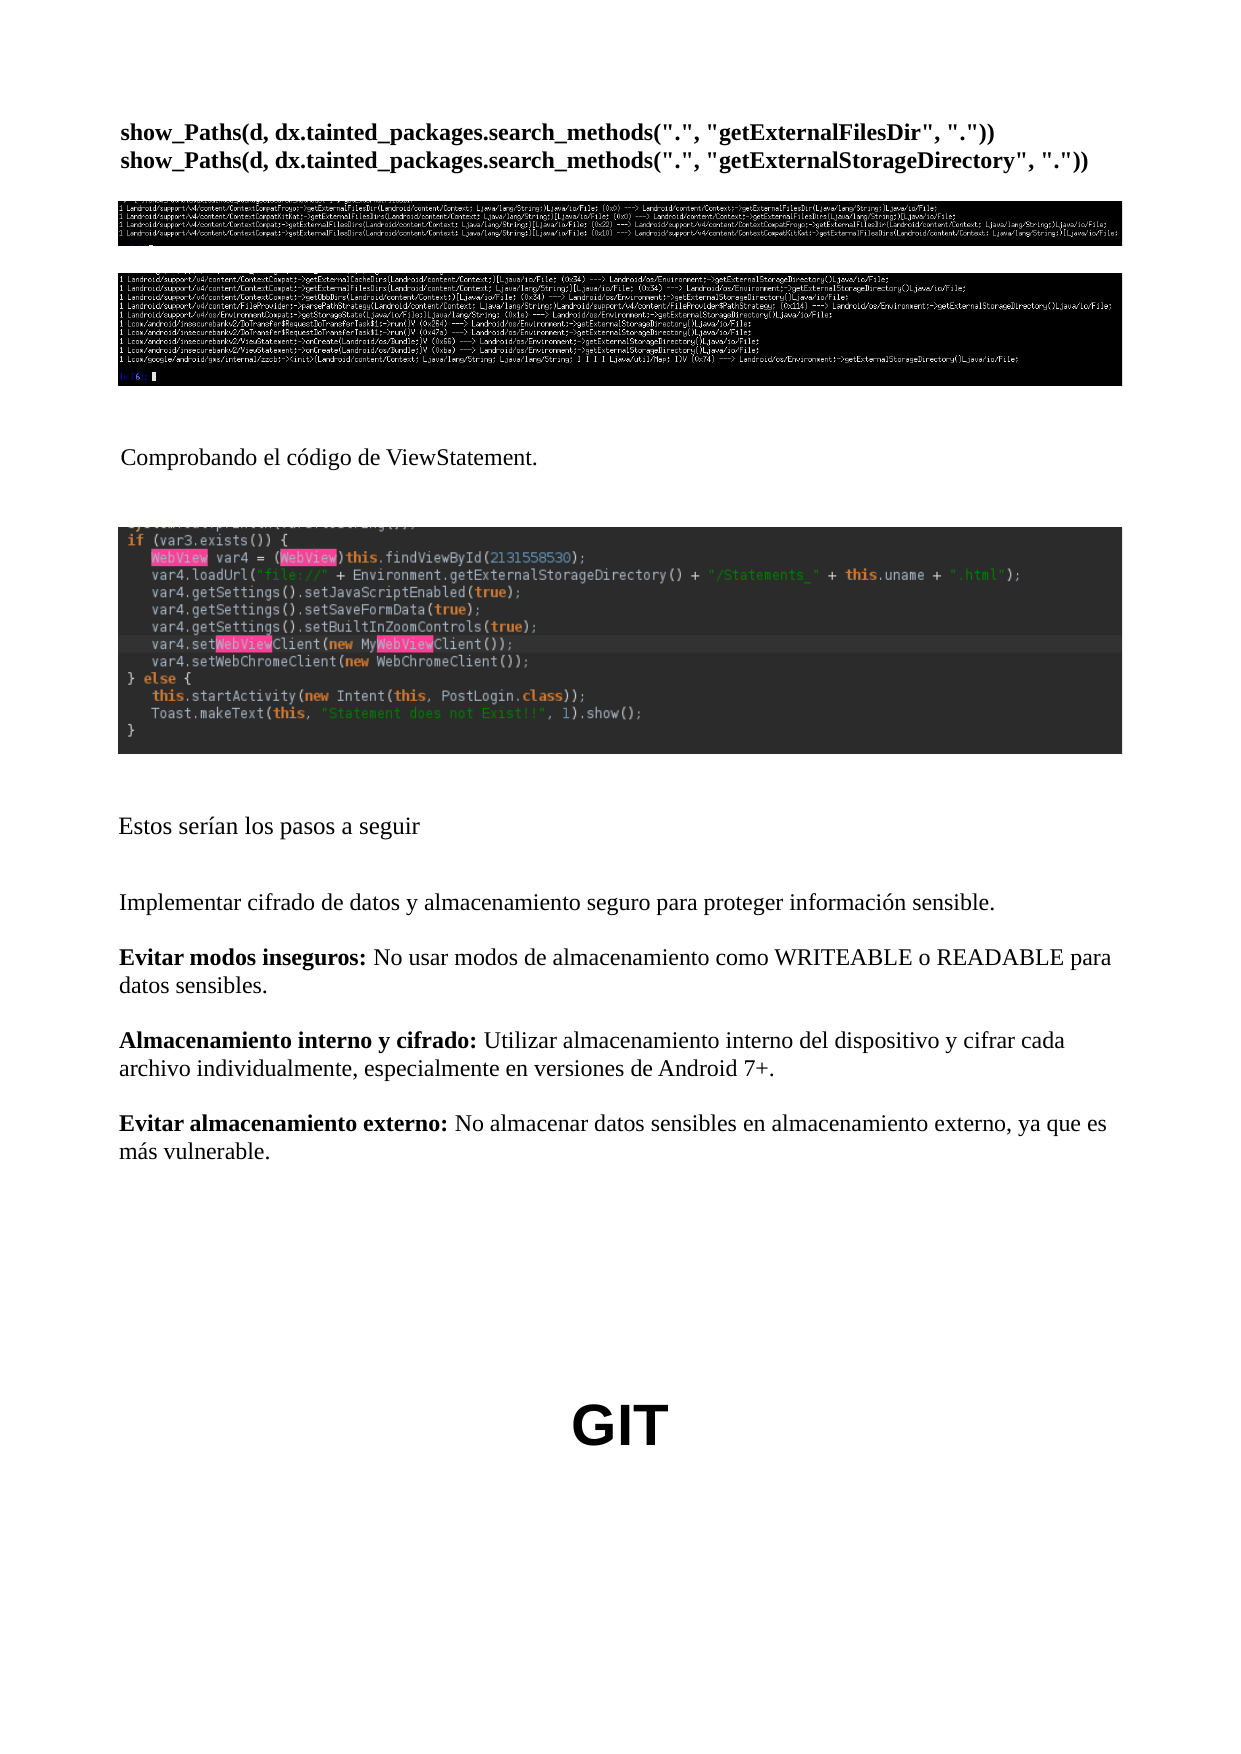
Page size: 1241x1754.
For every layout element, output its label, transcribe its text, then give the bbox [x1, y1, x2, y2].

text Implementar cifrado de datos y almacenamiento seguro para proteger información sensible. [119, 888, 1122, 915]
title GIT [118, 1391, 1122, 1458]
text Almacenamiento interno y cifrado: Utilizar almacenamiento interno del dispositivo y cifrar cada archivo individualmente, especialmente en versiones de Android 7+. [119, 1027, 1122, 1082]
picture [118, 527, 1123, 754]
text Evitar modos inseguros: No usar modos de almacenamiento como WRITEABLE o READABLE para datos sensibles. [119, 943, 1122, 999]
text Comprobando el código de ViewStatement. [120, 443, 1122, 471]
picture [118, 201, 1123, 246]
picture [118, 273, 1123, 386]
text Estos serían los pasos a seguir [118, 811, 1122, 840]
text show_Paths(d, dx.tainted_packages.search_methods(".", "getExternalFilesDir", ".")) [120, 118, 1122, 146]
text show_Paths(d, dx.tainted_packages.search_methods(".", "getExternalStorageDirectory", ".")) [120, 146, 1122, 174]
text Evitar almacenamiento externo: No almacenar datos sensibles en almacenamiento externo, ya que es más vulnerable. [119, 1109, 1122, 1164]
